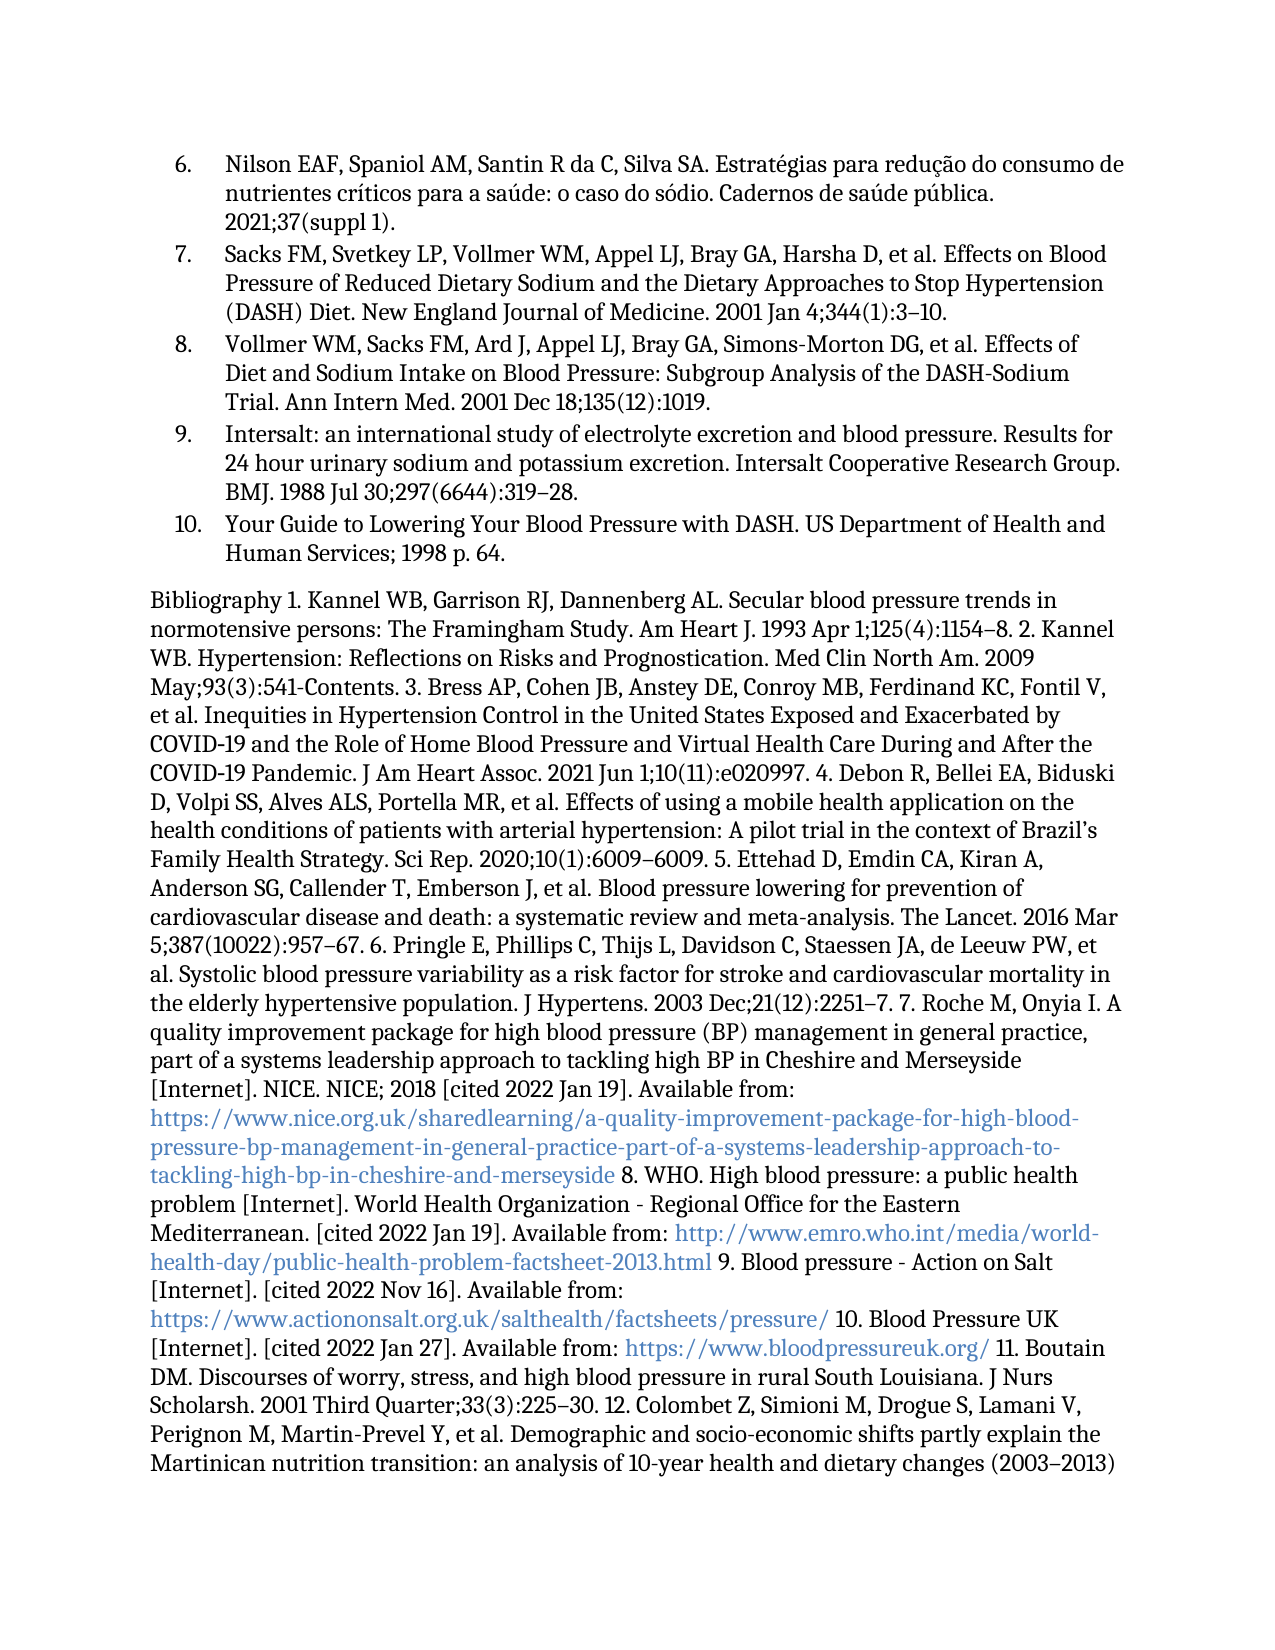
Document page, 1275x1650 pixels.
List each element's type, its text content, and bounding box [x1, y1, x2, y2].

list Your Guide to Lowering Your Blood Pressure with DASH. US Department of Health and Human Services; 1998 p. 64. [175, 510, 1125, 567]
text Bibliography 1. Kannel WB, Garrison RJ, Dannenberg AL. Secular blood pressure trends in normotensive persons: The Framingham Study. Am Heart J. 1993 Apr 1;125(4):1154–8. 2. Kannel WB. Hypertension: Reflections on Risks and Prognostication. Med Clin North Am. 2009 May;93(3):541-Contents. 3. Bress AP, Cohen JB, Anstey DE, Conroy MB, Ferdinand KC, Fontil V, et al. Inequities in Hypertension Control in the United States Exposed and Exacerbated by COVID‐19 and the Role of Home Blood Pressure and Virtual Health Care During and After the COVID‐19 Pandemic. J Am Heart Assoc. 2021 Jun 1;10(11):e020997. 4. Debon R, Bellei EA, Biduski D, Volpi SS, Alves ALS, Portella MR, et al. Effects of using a mobile health application on the health conditions of patients with arterial hypertension: A pilot trial in the context of Brazil’s Family Health Strategy. Sci Rep. 2020;10(1):6009–6009. 5. Ettehad D, Emdin CA, Kiran A, Anderson SG, Callender T, Emberson J, et al. Blood pressure lowering for prevention of cardiovascular disease and death: a systematic review and meta-analysis. The Lancet. 2016 Mar 5;387(10022):957–67. 6. Pringle E, Phillips C, Thijs L, Davidson C, Staessen JA, de Leeuw PW, et al. Systolic blood pressure variability as a risk factor for stroke and cardiovascular mortality in the elderly hypertensive population. J Hypertens. 2003 Dec;21(12):2251–7. 7. Roche M, Onyia I. A quality improvement package for high blood pressure (BP) management in general practice, part of a systems leadership approach to tackling high BP in Cheshire and Merseyside [Internet]. NICE. NICE; 2018 [cited 2022 Jan 19]. Available from: https://www.nice.org.uk/sharedlearning/a-quality-improvement-package-for-high-blood-pressure-bp-management-in-general-practice-part-of-a-systems-leadership-approach-to-tackling-high-bp-in-cheshire-and-merseyside 8. WHO. High blood pressure: a public health problem [Internet]. World Health Organization - Regional Office for the Eastern Mediterranean. [cited 2022 Jan 19]. Available from: http://www.emro.who.int/media/world-health-day/public-health-problem-factsheet-2013.html 9. Blood pressure - Action on Salt [Internet]. [cited 2022 Nov 16]. Available from: https://www.actiononsalt.org.uk/salthealth/factsheets/pressure/ 10. Blood Pressure UK [Internet]. [cited 2022 Jan 27]. Available from: https://www.bloodpressureuk.org/ 11. Boutain DM. Discourses of worry, stress, and high blood pressure in rural South Louisiana. J Nurs Scholarsh. 2001 Third Quarter;33(3):225–30. 12. Colombet Z, Simioni M, Drogue S, Lamani V, Perignon M, Martin-Prevel Y, et al. Demographic and socio-economic shifts partly explain the Martinican nutrition transition: an analysis of 10-year health and dietary changes (2003–2013) [150, 586, 1125, 1477]
list Vollmer WM, Sacks FM, Ard J, Appel LJ, Bray GA, Simons-Morton DG, et al. Effects of Diet and Sodium Intake on Blood Pressure: Subgroup Analysis of the DASH-Sodium Trial. Ann Intern Med. 2001 Dec 18;135(12):1019. [175, 330, 1125, 416]
list Intersalt: an international study of electrolyte excretion and blood pressure. Results for 24 hour urinary sodium and potassium excretion. Intersalt Cooperative Research Group. BMJ. 1988 Jul 30;297(6644):319–28. [175, 420, 1125, 506]
list Sacks FM, Svetkey LP, Vollmer WM, Appel LJ, Bray GA, Harsha D, et al. Effects on Blood Pressure of Reduced Dietary Sodium and the Dietary Approaches to Stop Hypertension (DASH) Diet. New England Journal of Medicine. 2001 Jan 4;344(1):3–10. [175, 240, 1125, 326]
list Nilson EAF, Spaniol AM, Santin R da C, Silva SA. Estratégias para redução do consumo de nutrientes críticos para a saúde: o caso do sódio. Cadernos de saúde pública. 2021;37(suppl 1). [175, 150, 1125, 236]
